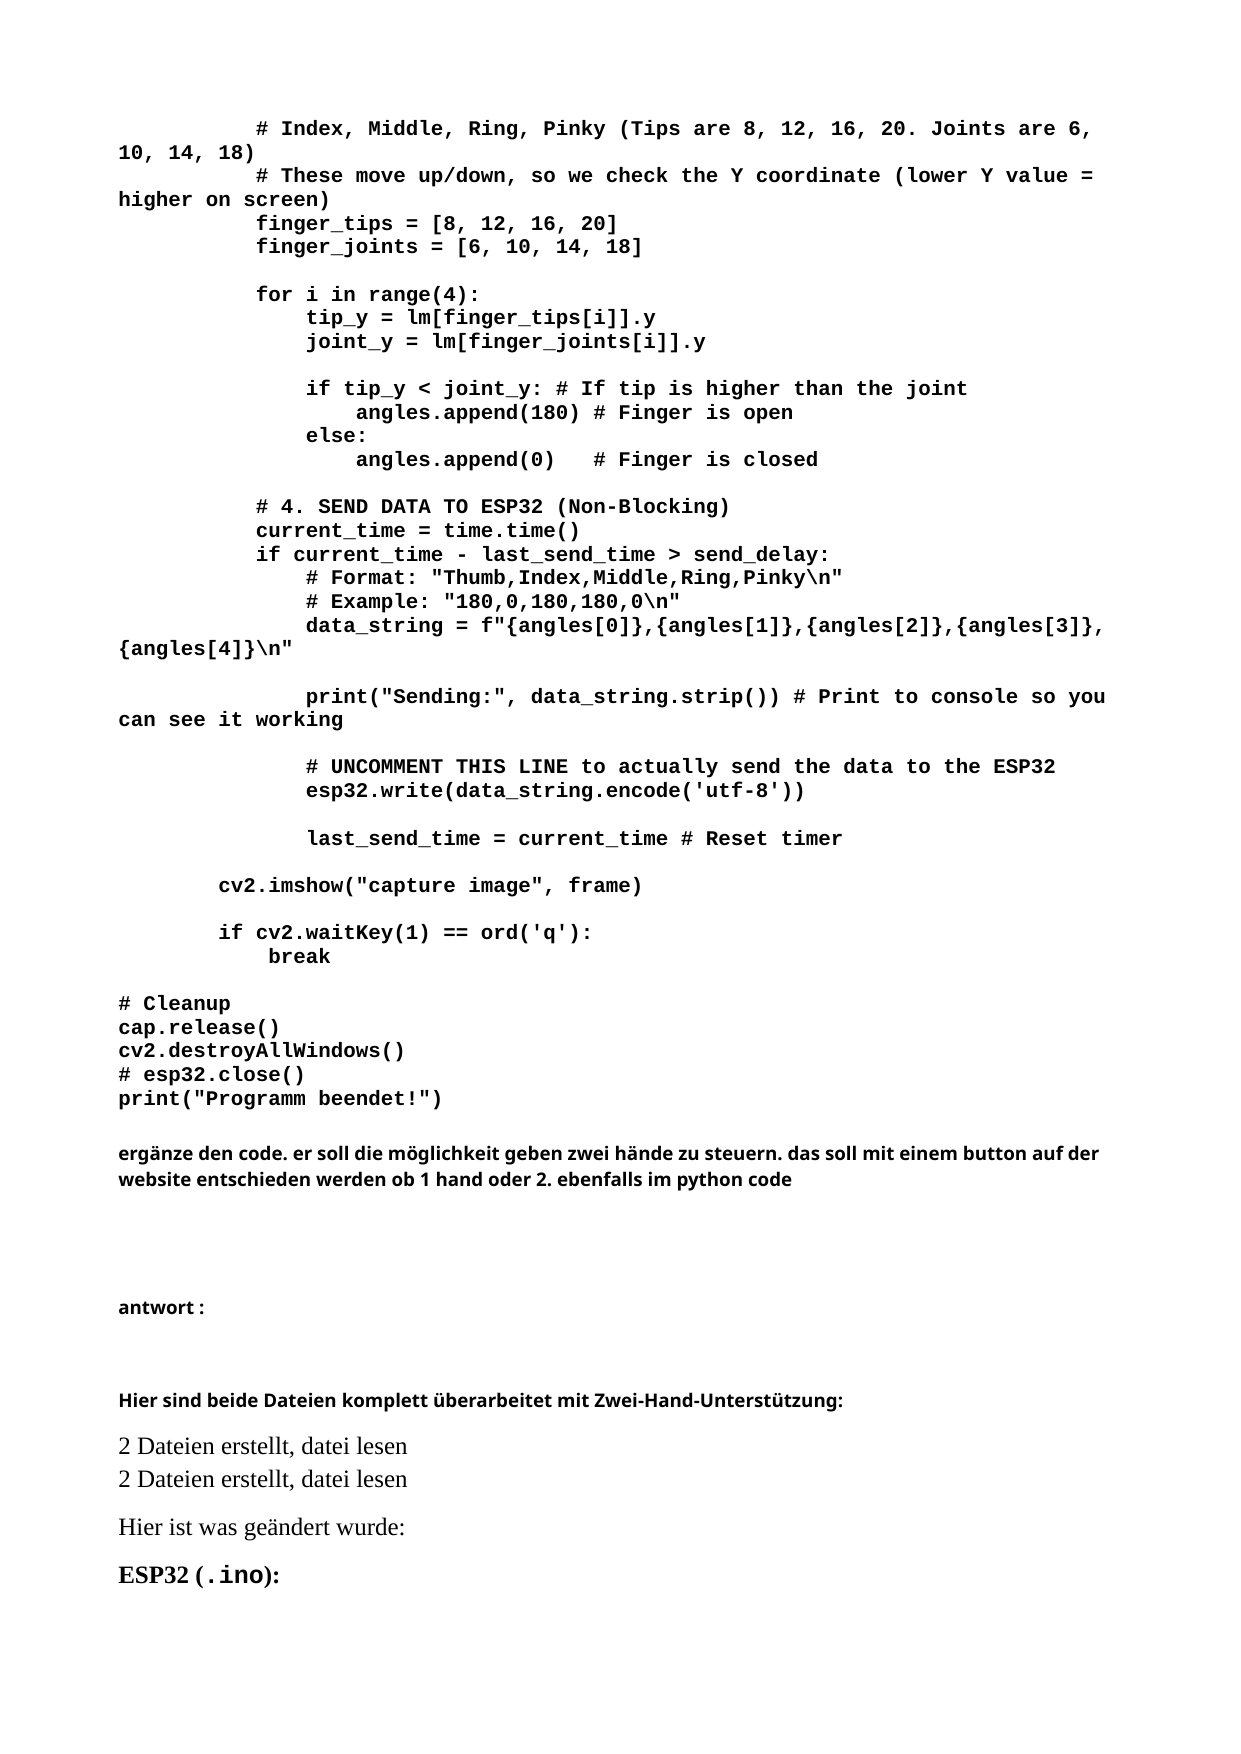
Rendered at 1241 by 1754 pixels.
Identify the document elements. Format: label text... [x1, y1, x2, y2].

text ESP32 (.ino): [118, 1560, 1122, 1591]
text ergänze den code. er soll die möglichkeit geben zwei hände zu steuern. das soll mit einem button auf der website entschieden werden ob 1 hand oder 2. ebenfalls im python code [118, 1141, 1122, 1192]
text Hier ist was geändert wurde: [118, 1512, 1122, 1541]
text 2 Dateien erstellt, datei lesen [118, 1431, 1122, 1460]
text # Index, Middle, Ring, Pinky (Tips are 8, 12, 16, 20. Joints are 6, 10, 14, 18) [118, 118, 1122, 165]
text cv2.destroyAllWindows() [118, 1040, 1122, 1064]
text data_string = f"{angles[0]},{angles[1]},{angles[2]},{angles[3]},{angles[4]}\n" [118, 615, 1122, 662]
text # These move up/down, so we check the Y coordinate (lower Y value = higher on screen) [118, 165, 1122, 213]
text # UNCOMMENT THIS LINE to actually send the data to the ESP32 [118, 757, 1122, 780]
text # esp32.close() [118, 1064, 1122, 1088]
text antwort : [118, 1294, 1122, 1319]
text print("Programm beendet!") [118, 1088, 1122, 1111]
text current_time = time.time() [118, 520, 1122, 544]
text last_send_time = current_time # Reset timer [118, 827, 1122, 851]
text if tip_y < joint_y: # If tip is higher than the joint [118, 378, 1122, 402]
text 2 Dateien erstellt, datei lesen [118, 1464, 1122, 1493]
text joint_y = lm[finger_joints[i]].y [118, 331, 1122, 354]
text finger_joints = [6, 10, 14, 18] [118, 236, 1122, 260]
text cap.release() [118, 1017, 1122, 1040]
text break [118, 946, 1122, 969]
text print("Sending:", data_string.strip()) # Print to console so you can see it working [118, 686, 1122, 733]
text if current_time - last_send_time > send_delay: [118, 544, 1122, 567]
text angles.append(180) # Finger is open [118, 402, 1122, 426]
text if cv2.waitKey(1) == ord('q'): [118, 922, 1122, 946]
text esp32.write(data_string.encode('utf-8')) [118, 780, 1122, 804]
text for i in range(4): [118, 284, 1122, 307]
text Hier sind beide Dateien komplett überarbeitet mit Zwei-Hand-Unterstützung: [118, 1388, 1122, 1413]
text cv2.imshow("capture image", frame) [118, 875, 1122, 898]
text tip_y = lm[finger_tips[i]].y [118, 307, 1122, 331]
text # Format: "Thumb,Index,Middle,Ring,Pinky\n" [118, 567, 1122, 591]
text angles.append(0) # Finger is closed [118, 449, 1122, 473]
text # Example: "180,0,180,180,0\n" [118, 591, 1122, 615]
text # 4. SEND DATA TO ESP32 (Non-Blocking) [118, 496, 1122, 520]
text # Cleanup [118, 993, 1122, 1017]
text else: [118, 426, 1122, 449]
text finger_tips = [8, 12, 16, 20] [118, 213, 1122, 236]
